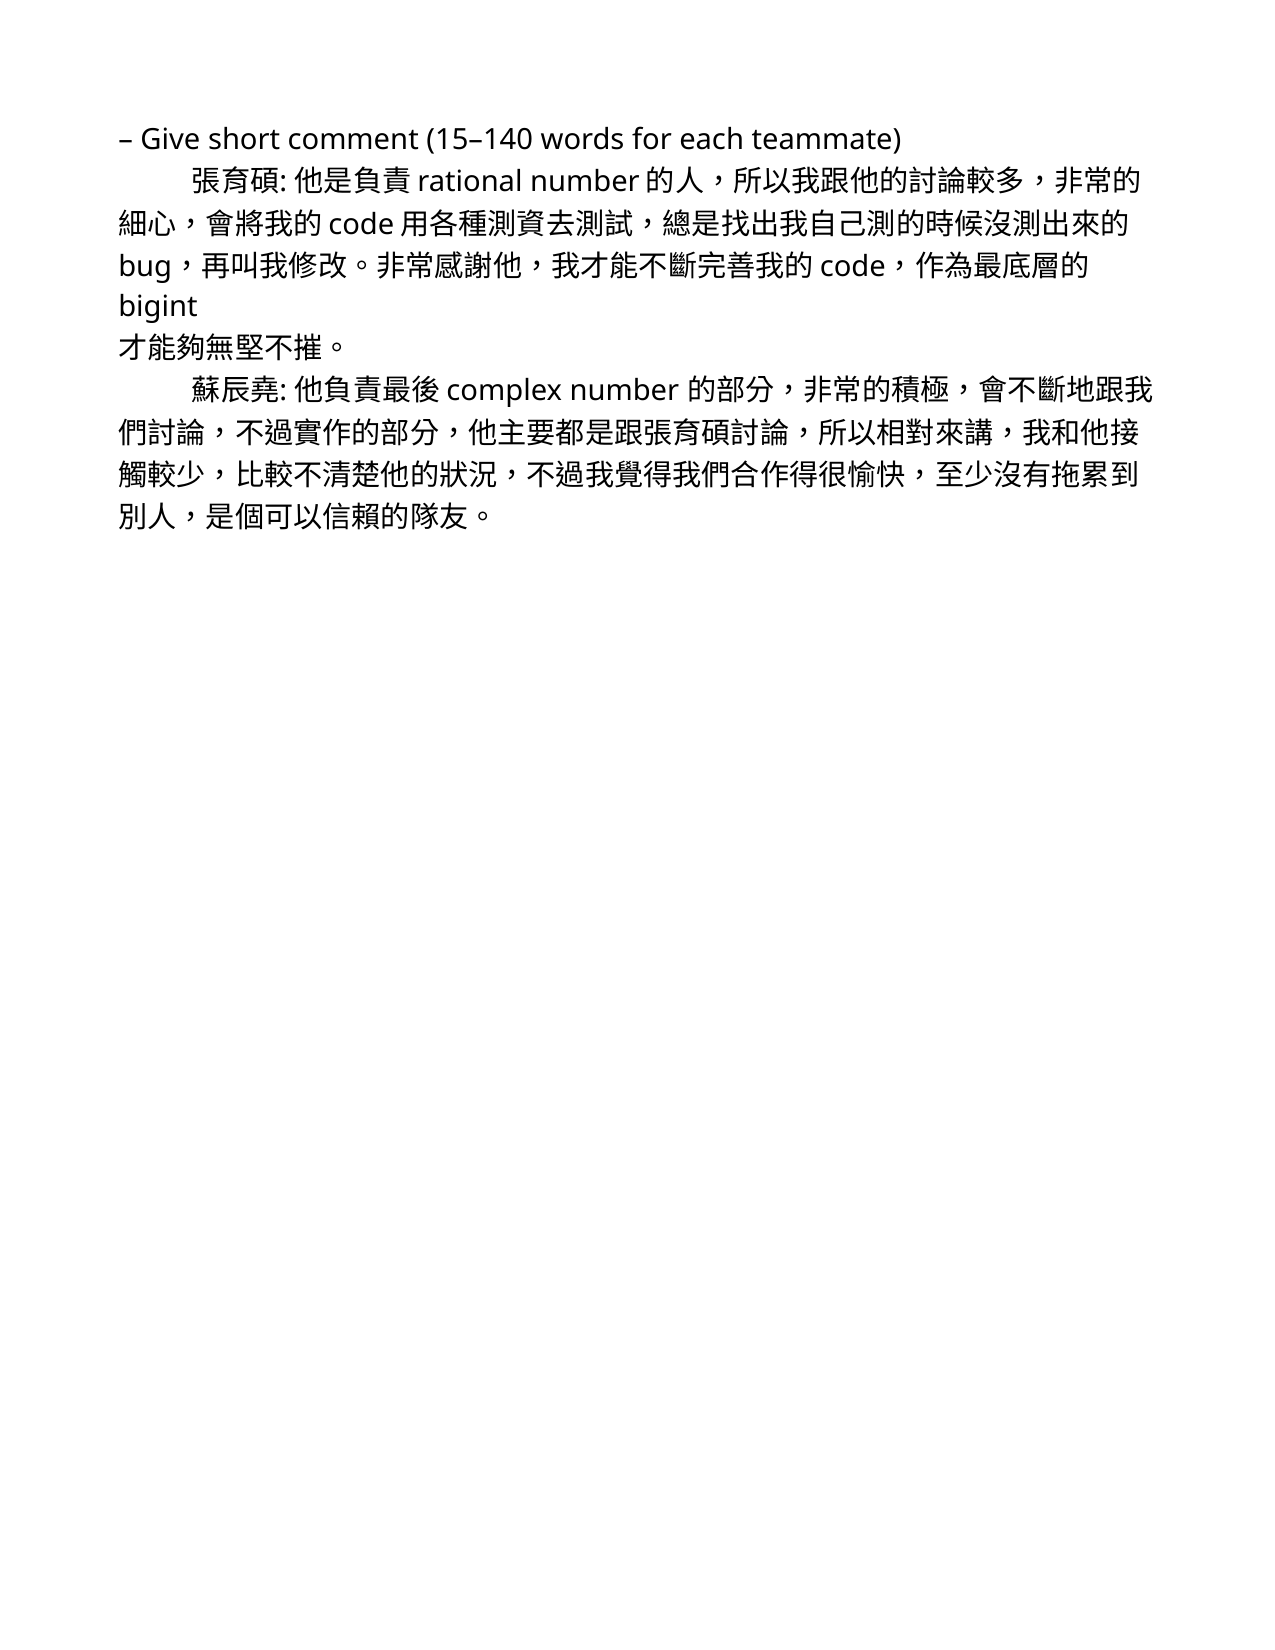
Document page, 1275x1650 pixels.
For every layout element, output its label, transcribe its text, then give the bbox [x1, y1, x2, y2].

text 蘇辰堯: 他負責最後complex number 的部分，非常的積極，會不斷地跟我們討論，不過實作的部分，他主要都是跟張育碩討論，所以相對來講，我和他接觸較少，比較不清楚他的狀況，不過我覺得我們合作得很愉快，至少沒有拖累到別人，是個可以信賴的隊友。 [118, 367, 1157, 536]
text 張育碩: 他是負責rational number的人，所以我跟他的討論較多，非常的細心，會將我的code用各種測資去測試，總是找出我自己測的時候沒測出來的bug，再叫我修改。非常感謝他，我才能不斷完善我的code，作為最底層的bigint [118, 158, 1157, 325]
text – Give short comment (15–140 words for each teammate) [118, 118, 1157, 158]
text 才能夠無堅不摧。 [118, 325, 1157, 367]
